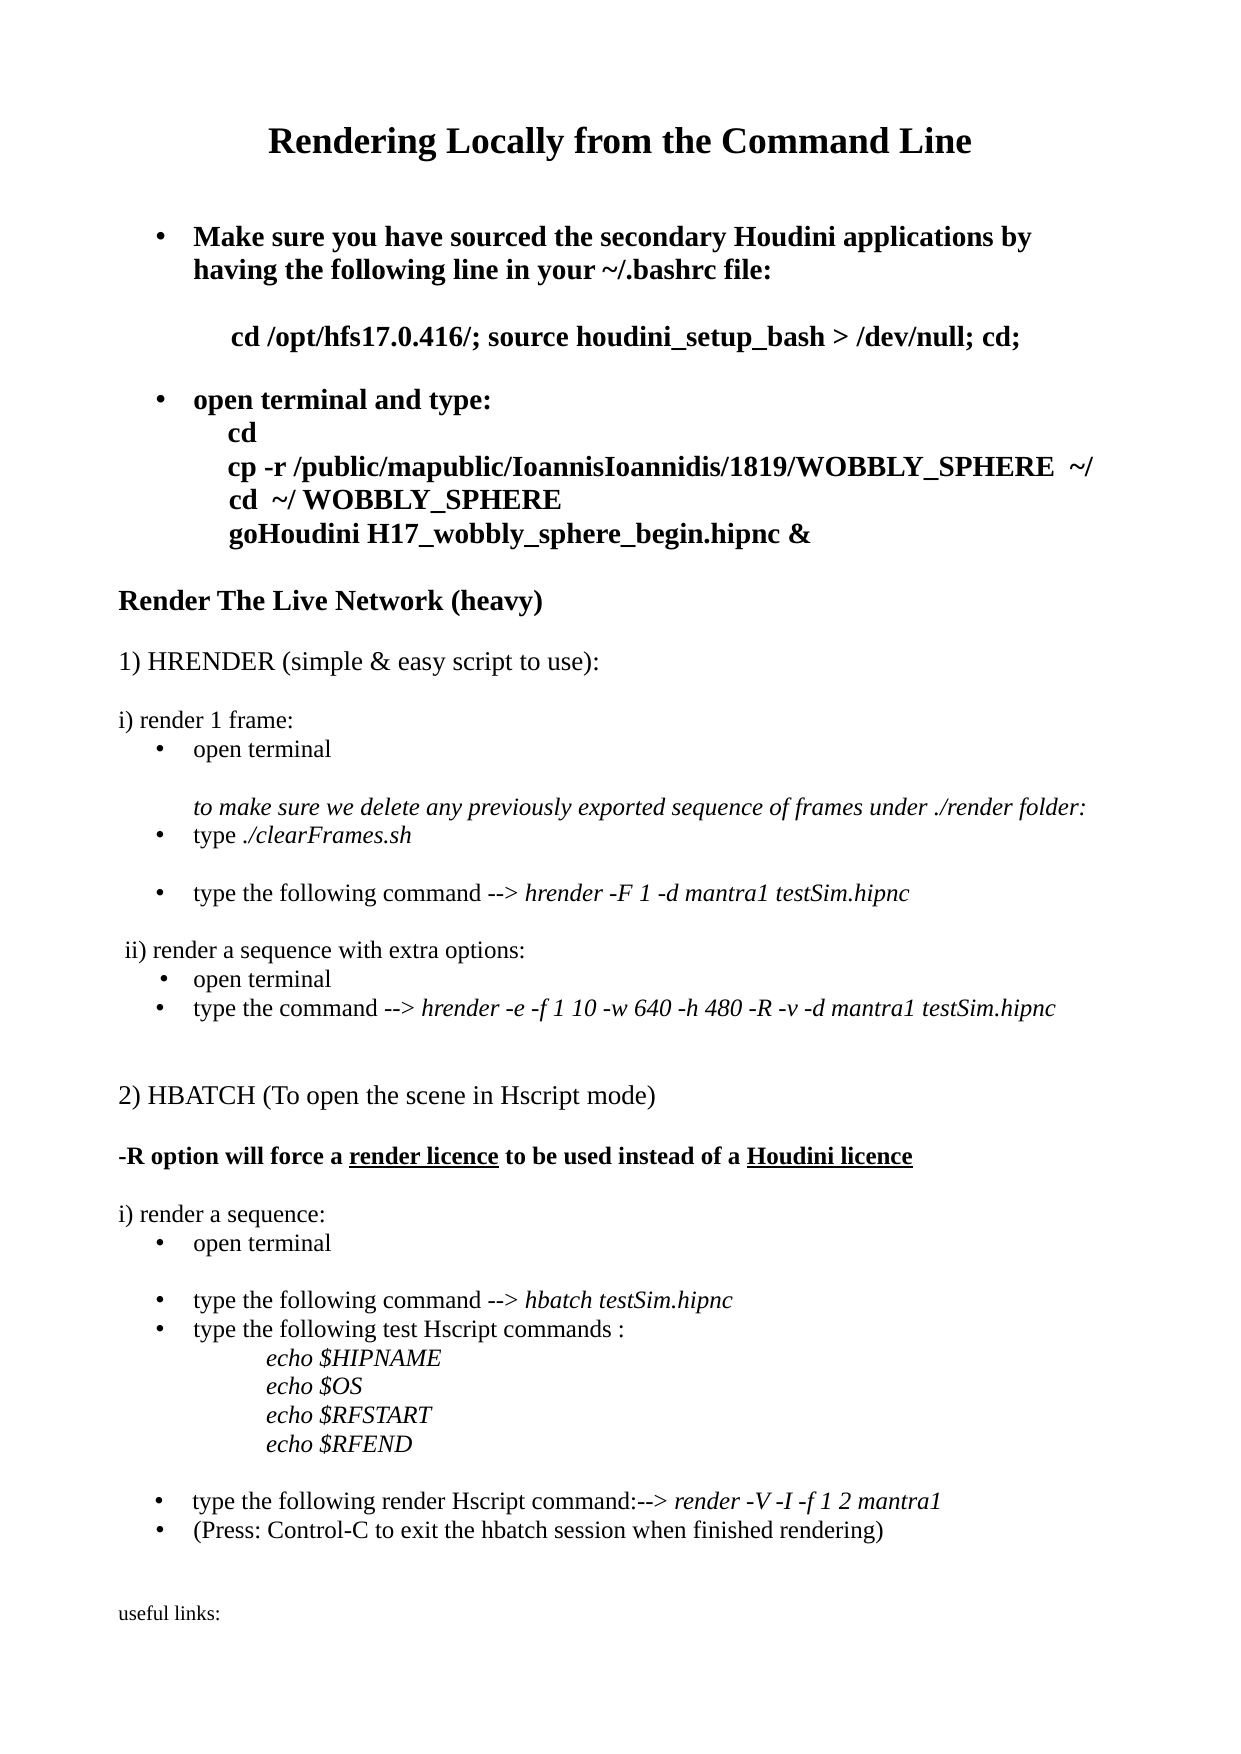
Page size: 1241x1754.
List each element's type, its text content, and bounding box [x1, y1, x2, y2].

list (Press: Control-C to exit the hbatch session when finished rendering) [156, 1515, 1122, 1544]
list open terminal [159, 964, 1122, 993]
list type the following command --> hrender -F 1 -d mantra1 testSim.hipnc [156, 878, 1122, 907]
list cd /opt/hfs17.0.416/; source houdini_setup_bash > /dev/null; cd; [193, 319, 1122, 353]
text 1) HRENDER (simple & easy script to use): [118, 645, 1122, 677]
text echo $RFSTART [118, 1400, 1122, 1429]
text goHoudini H17_wobbly_sphere_begin.hipnc & [118, 516, 1122, 549]
text Rendering Locally from the Command Line [118, 118, 1122, 161]
text ii) render a sequence with extra options: [118, 935, 1122, 964]
list open terminal [156, 734, 1122, 763]
list type ./clearFrames.sh [156, 820, 1122, 849]
text echo $OS [118, 1371, 1122, 1400]
text echo $RFEND [118, 1429, 1122, 1458]
text echo $HIPNAME [118, 1343, 1122, 1371]
text cd [118, 415, 1122, 449]
text i) render a sequence: [118, 1199, 1122, 1228]
list open terminal [156, 1228, 1122, 1256]
list Make sure you have sourced the secondary Houdini applications by having the following line in your ~/.bashrc file: [156, 219, 1122, 286]
text Render The Live Network (heavy) [118, 583, 1122, 617]
text 2) HBATCH (To open the scene in Hscript mode) [118, 1079, 1122, 1110]
text -R option will force a render licence to be used instead of a Houdini licence [118, 1141, 1122, 1170]
list type the following command --> hbatch testSim.hipnc [156, 1285, 1122, 1314]
text i) render 1 frame: [118, 705, 1122, 734]
list type the following render Hscript command:--> render -V -I -f 1 2 mantra1 [154, 1486, 1122, 1515]
list type the command --> hrender -e -f 1 10 -w 640 -h 480 -R -v -d mantra1 testSim.hipnc [156, 993, 1122, 1022]
list to make sure we delete any previously exported sequence of frames under ./render folder: [156, 792, 1122, 820]
list open terminal and type: [156, 382, 1122, 415]
text useful links: [118, 1601, 1122, 1625]
text cd ~/ WOBBLY_SPHERE [118, 482, 1122, 516]
list type the following test Hscript commands : [156, 1314, 1122, 1343]
text cp -r /public/mapublic/IoannisIoannidis/1819/WOBBLY_SPHERE ~/ [118, 449, 1122, 482]
